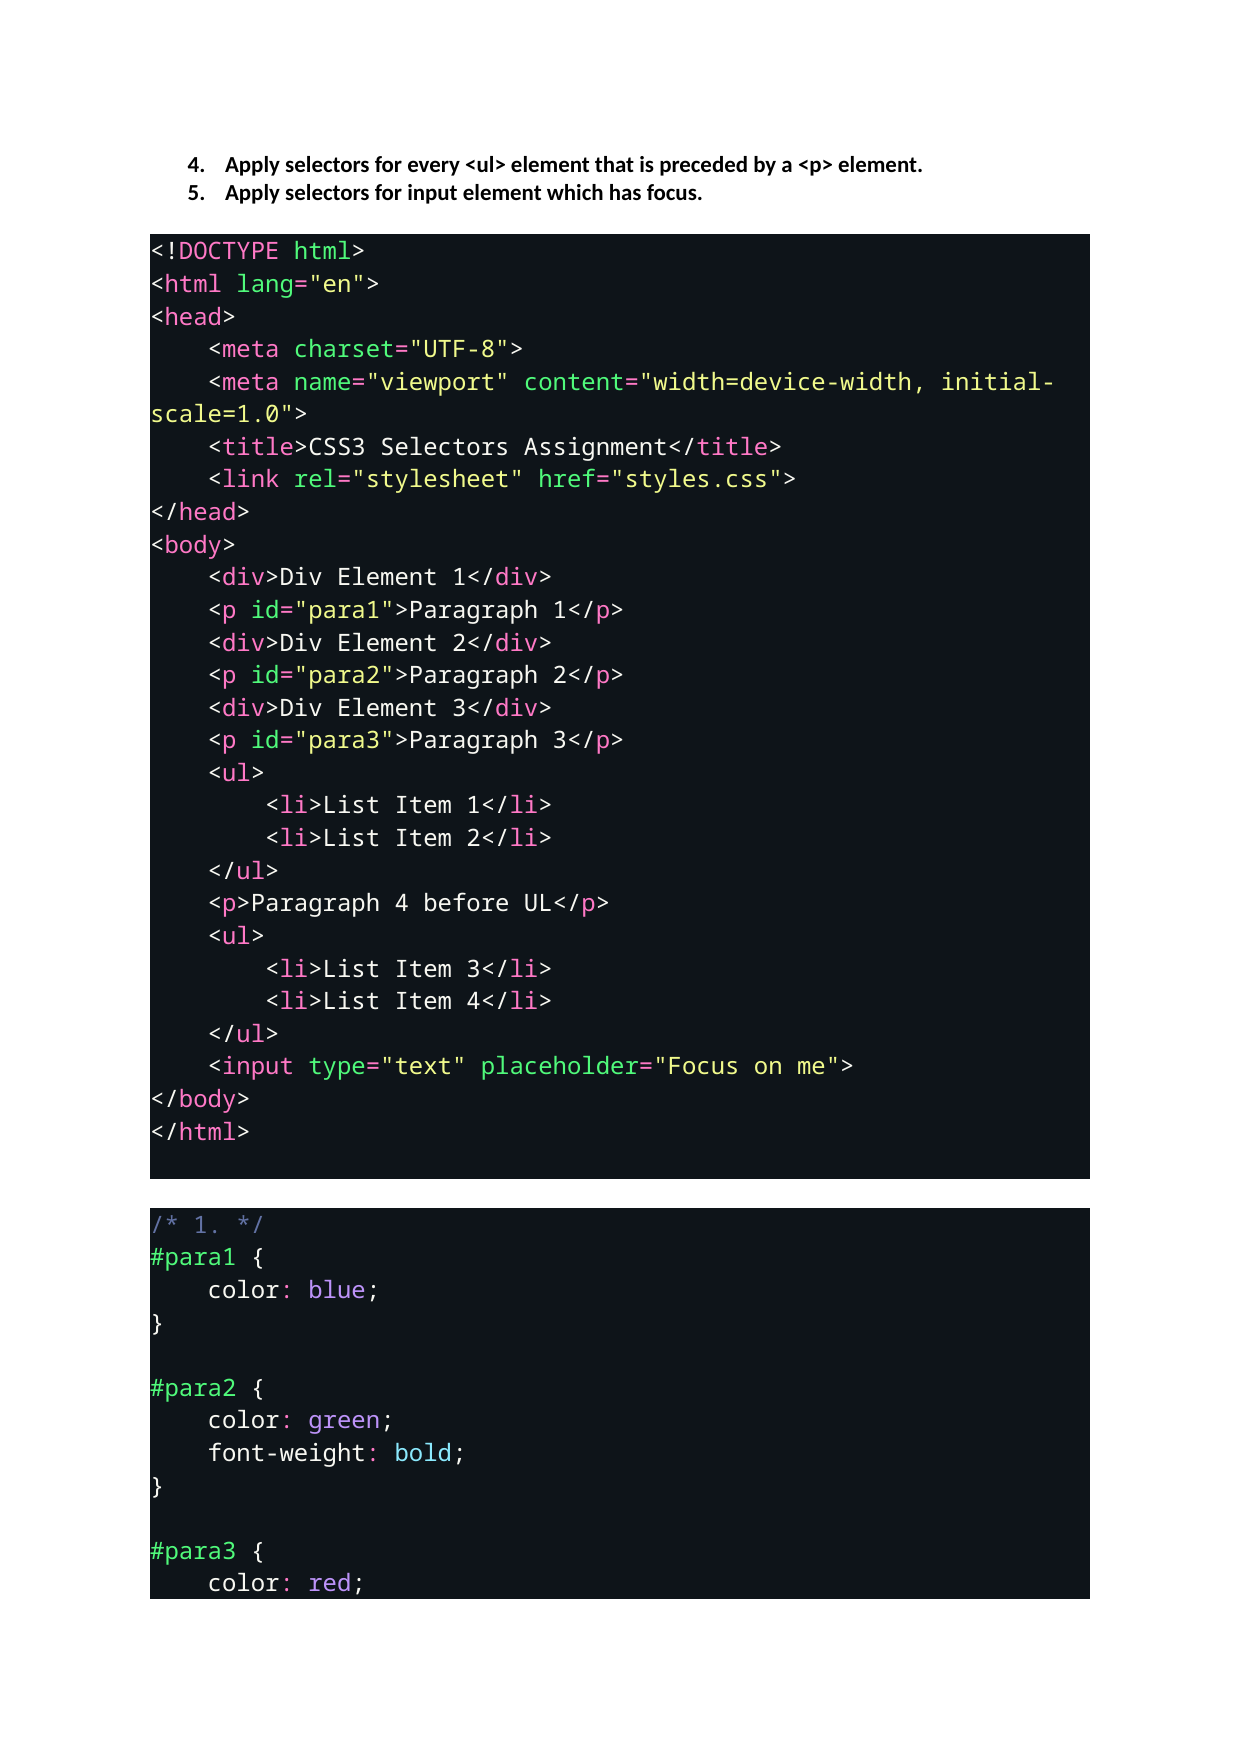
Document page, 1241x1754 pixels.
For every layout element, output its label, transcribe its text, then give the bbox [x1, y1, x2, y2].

text <p id="para3">Paragraph 3</p> [150, 723, 1090, 756]
text <meta charset="UTF-8"> [150, 332, 1090, 364]
text <html lang="en"> [150, 267, 1090, 299]
text font-weight: bold; [150, 1436, 1090, 1468]
text <meta name="viewport" content="width=device-width, initial-scale=1.0"> [150, 364, 1090, 430]
text color: blue; [150, 1273, 1090, 1305]
text <li>List Item 3</li> [150, 951, 1090, 984]
text <div>Div Element 3</div> [150, 691, 1090, 723]
text </html> [150, 1114, 1090, 1147]
text <input type="text" placeholder="Focus on me"> [150, 1049, 1090, 1082]
text } [150, 1468, 1090, 1501]
text <p>Paragraph 4 before UL</p> [150, 886, 1090, 919]
text <div>Div Element 1</div> [150, 560, 1090, 593]
text <body> [150, 527, 1090, 560]
text <title>CSS3 Selectors Assignment</title> [150, 430, 1090, 462]
text <li>List Item 2</li> [150, 821, 1090, 853]
text } [150, 1305, 1090, 1338]
text color: green; [150, 1403, 1090, 1436]
text </head> [150, 495, 1090, 527]
text <li>List Item 1</li> [150, 788, 1090, 821]
text <li>List Item 4</li> [150, 984, 1090, 1017]
text #para2 { [150, 1371, 1090, 1403]
text <ul> [150, 919, 1090, 951]
text </ul> [150, 853, 1090, 886]
text color: red; [150, 1566, 1090, 1599]
text <head> [150, 299, 1090, 332]
text </ul> [150, 1017, 1090, 1049]
text <p id="para1">Paragraph 1</p> [150, 593, 1090, 625]
list Apply selectors for every <ul> element that is preceded by a <p> element. [187, 150, 1090, 178]
text </body> [150, 1082, 1090, 1114]
text <ul> [150, 756, 1090, 788]
text <link rel="stylesheet" href="styles.css"> [150, 462, 1090, 495]
text #para1 { [150, 1240, 1090, 1273]
text <!DOCTYPE html> [150, 234, 1090, 267]
text <div>Div Element 2</div> [150, 625, 1090, 658]
text /* 1. */ [150, 1208, 1090, 1240]
text #para3 { [150, 1534, 1090, 1566]
list Apply selectors for input element which has focus. [187, 178, 1090, 206]
text <p id="para2">Paragraph 2</p> [150, 658, 1090, 691]
